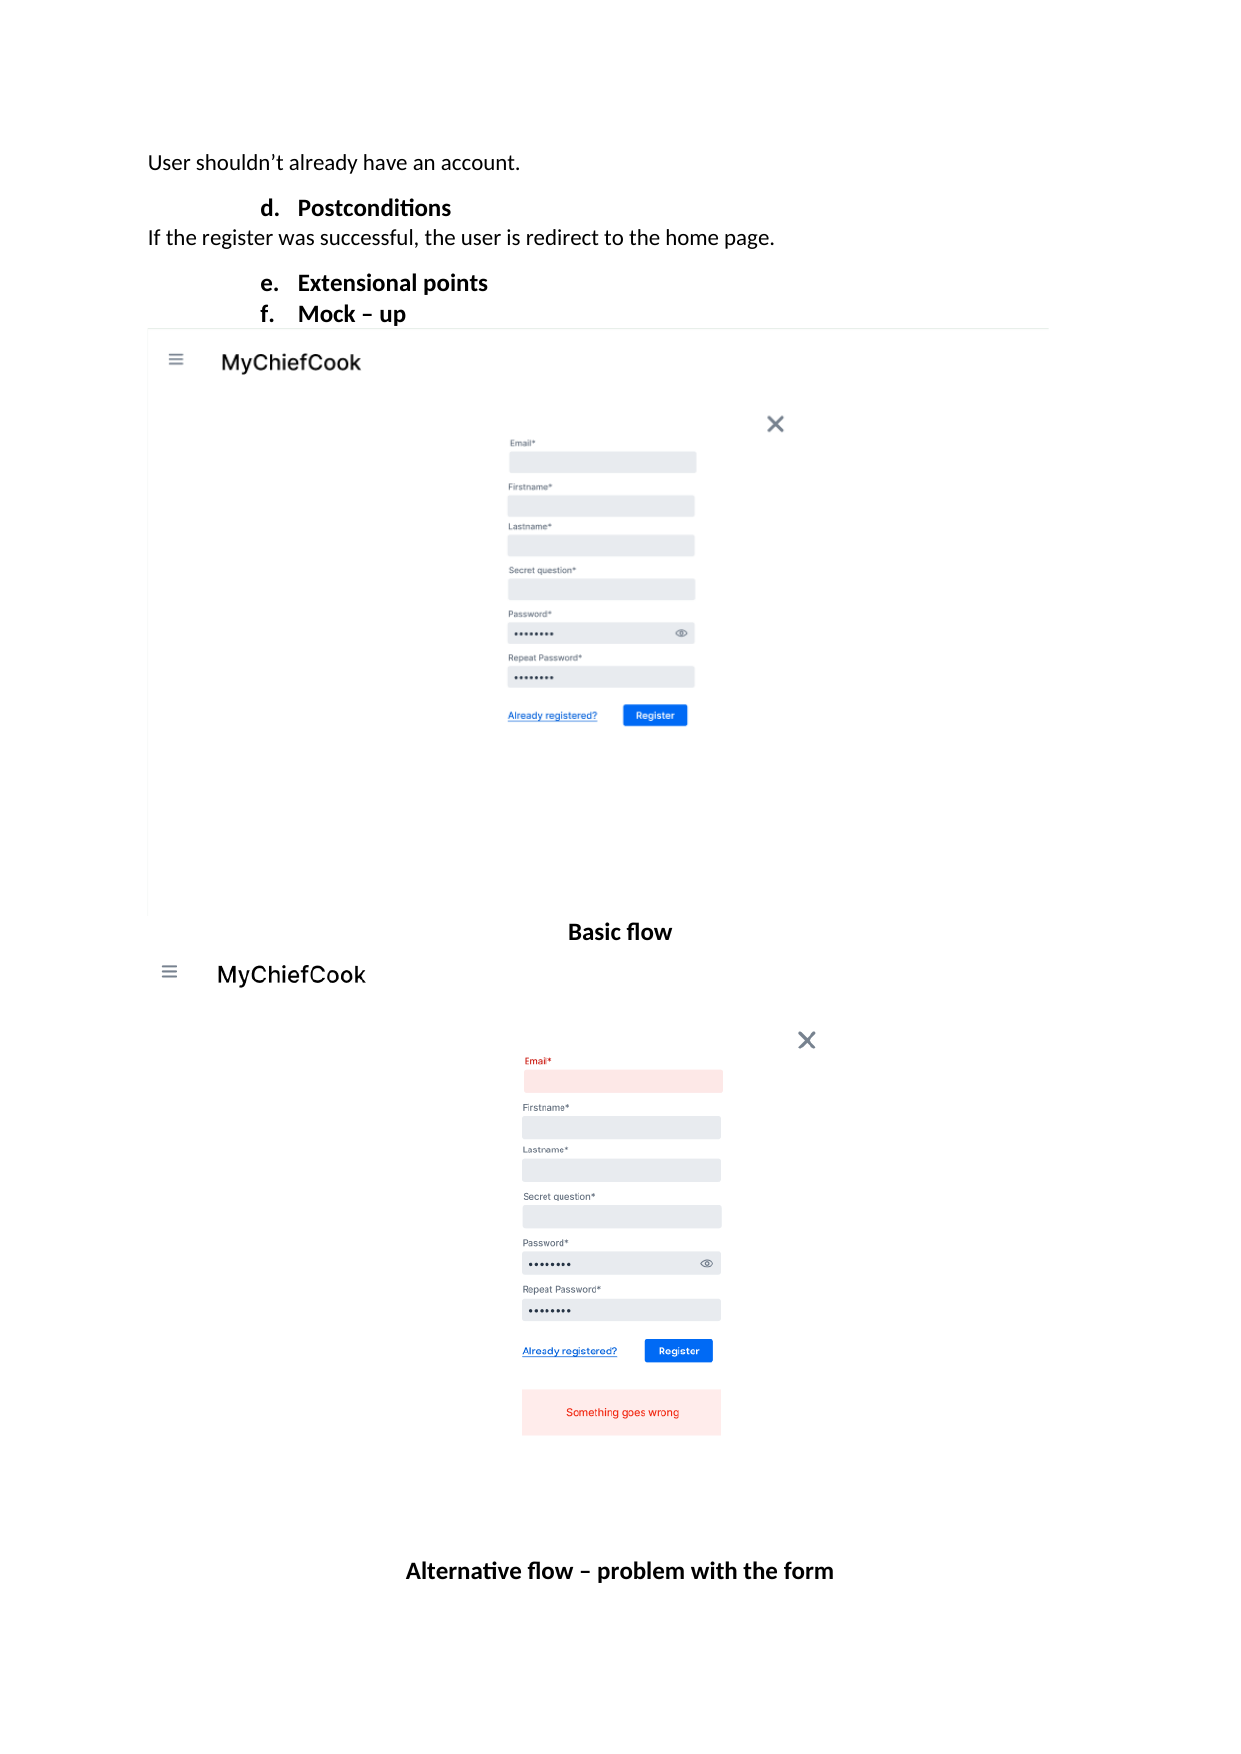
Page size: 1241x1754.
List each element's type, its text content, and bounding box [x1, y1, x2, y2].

list Extensional points [260, 267, 1093, 298]
list Mock – up [260, 298, 1093, 328]
text Basic flow [148, 916, 1093, 946]
list Postconditions [260, 192, 1093, 223]
text If the register was successful, the user is redirect to the home page. [148, 223, 1093, 251]
text Alternative flow – problem with the form [148, 1556, 1093, 1586]
text User shouldn’t already have an account. [148, 148, 1093, 176]
